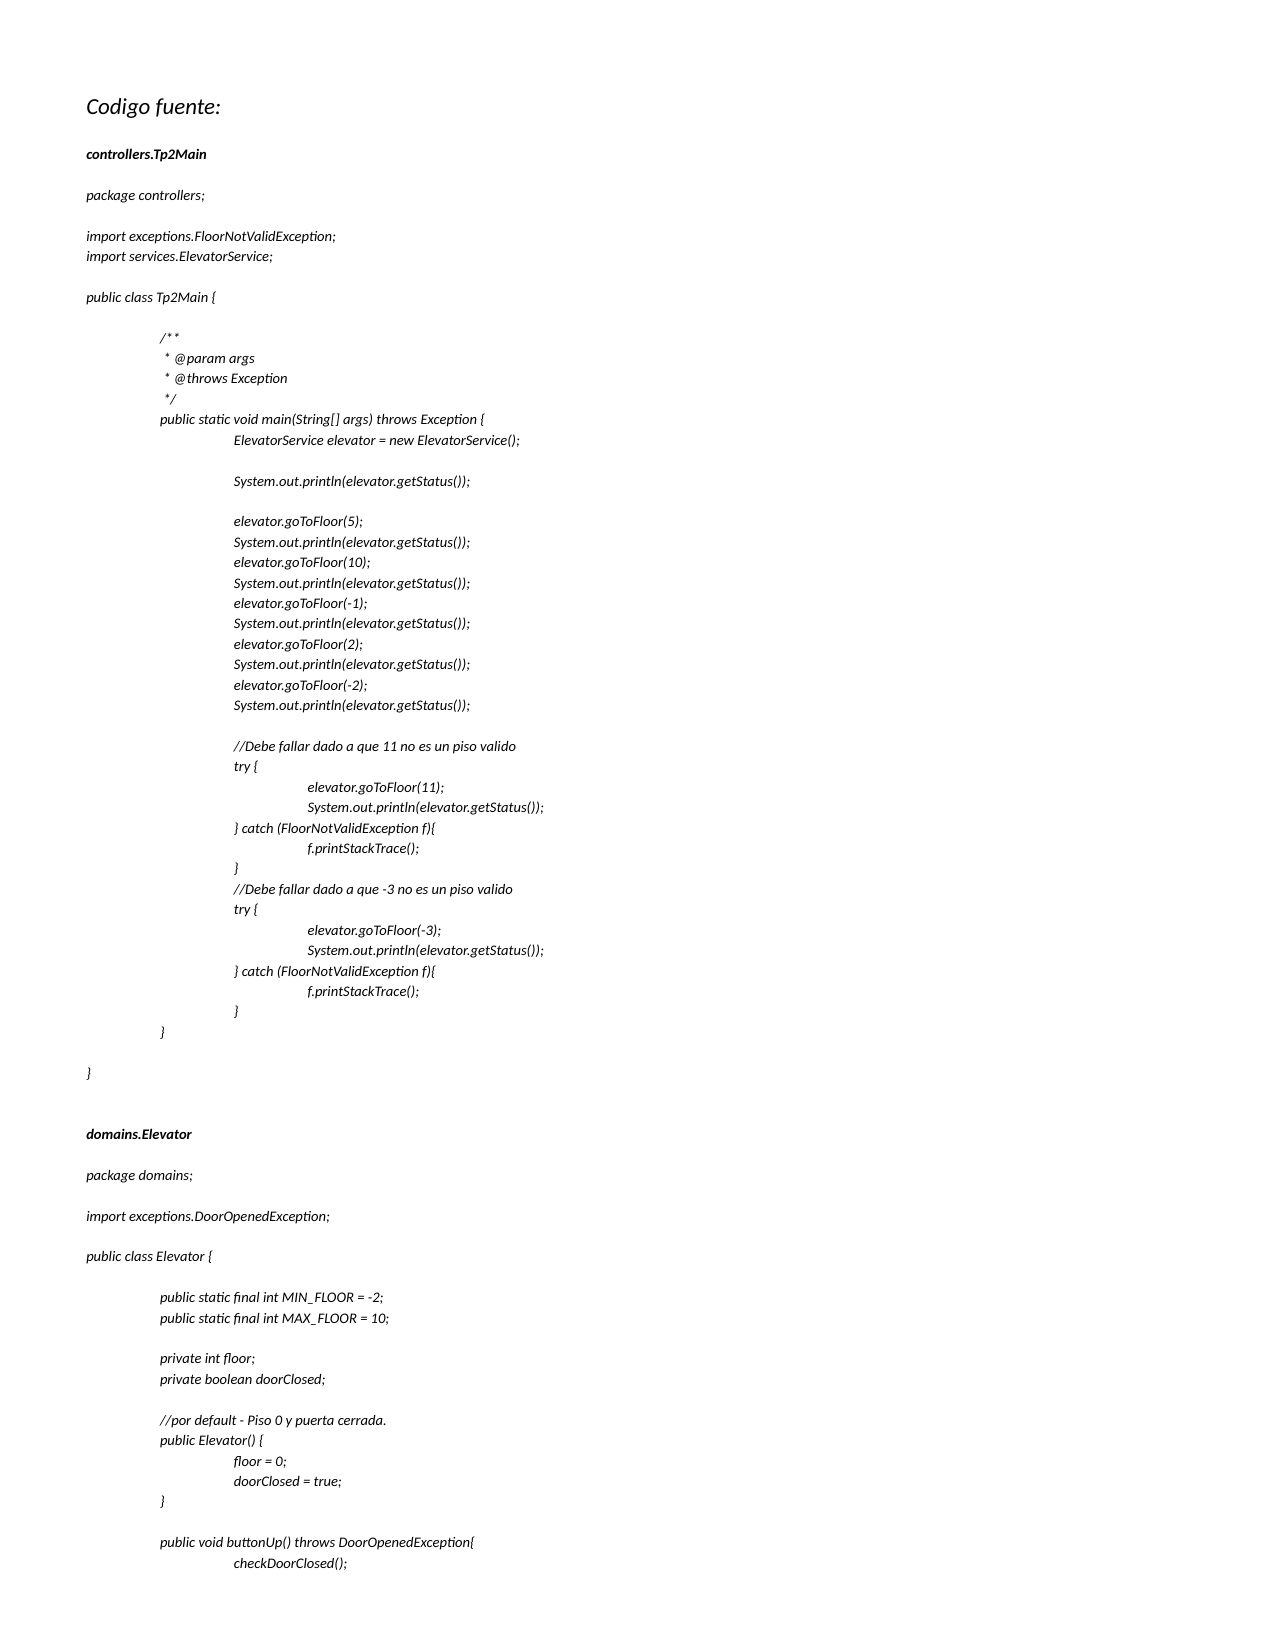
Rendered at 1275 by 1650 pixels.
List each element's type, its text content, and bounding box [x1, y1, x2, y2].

text System.out.println(elevator.getStatus()); [86, 696, 1201, 714]
text System.out.println(elevator.getStatus()); [86, 533, 1201, 551]
text import exceptions.DoorOpenedException; [86, 1207, 1201, 1225]
text public void buttonUp() throws DoorOpenedException{ [86, 1533, 1201, 1551]
text package controllers; [86, 186, 1201, 204]
text * @param args [86, 349, 1201, 367]
text public Elevator() { [86, 1431, 1201, 1449]
text } [86, 1493, 1201, 1511]
text import exceptions.FloorNotValidException; [86, 227, 1201, 245]
text System.out.println(elevator.getStatus()); [86, 798, 1201, 816]
text } catch (FloorNotValidException f){ [86, 819, 1201, 837]
text System.out.println(elevator.getStatus()); [86, 472, 1201, 490]
text checkDoorClosed(); [86, 1554, 1201, 1572]
text } [86, 1064, 1201, 1082]
text //Debe fallar dado a que -3 no es un piso valido [86, 880, 1201, 898]
text try { [86, 758, 1201, 776]
text public static void main(String[] args) throws Exception { [86, 411, 1201, 428]
text * @throws Exception [86, 370, 1201, 388]
text elevator.goToFloor(5); [86, 513, 1201, 531]
text ElevatorService elevator = new ElevatorService(); [86, 431, 1201, 449]
text System.out.println(elevator.getStatus()); [86, 615, 1201, 633]
text f.printStackTrace(); [86, 982, 1201, 1000]
text public static final int MAX_FLOOR = 10; [86, 1309, 1201, 1327]
text controllers.Tp2Main [86, 145, 1201, 163]
text elevator.goToFloor(-3); [86, 921, 1201, 939]
text floor = 0; [86, 1452, 1201, 1470]
text Codigo fuente: [86, 92, 1201, 120]
text elevator.goToFloor(11); [86, 778, 1201, 796]
text f.printStackTrace(); [86, 839, 1201, 857]
text package domains; [86, 1166, 1201, 1184]
text public static final int MIN_FLOOR = -2; [86, 1288, 1201, 1306]
text import services.ElevatorService; [86, 247, 1201, 265]
text System.out.println(elevator.getStatus()); [86, 656, 1201, 673]
text doorClosed = true; [86, 1472, 1201, 1490]
text public class Elevator { [86, 1248, 1201, 1266]
text //por default - Piso 0 y puerta cerrada. [86, 1411, 1201, 1429]
text elevator.goToFloor(2); [86, 635, 1201, 653]
text } [86, 1023, 1201, 1041]
text private boolean doorClosed; [86, 1370, 1201, 1388]
text */ [86, 390, 1201, 408]
text } catch (FloorNotValidException f){ [86, 962, 1201, 980]
text try { [86, 901, 1201, 918]
text private int floor; [86, 1350, 1201, 1368]
text public class Tp2Main { [86, 288, 1201, 306]
text } [86, 1003, 1201, 1021]
text /** [86, 329, 1201, 347]
text //Debe fallar dado a que 11 no es un piso valido [86, 737, 1201, 755]
text elevator.goToFloor(10); [86, 553, 1201, 571]
text } [86, 860, 1201, 878]
text elevator.goToFloor(-2); [86, 676, 1201, 694]
text elevator.goToFloor(-1); [86, 594, 1201, 612]
text System.out.println(elevator.getStatus()); [86, 574, 1201, 592]
text domains.Elevator [86, 1125, 1201, 1143]
text System.out.println(elevator.getStatus()); [86, 941, 1201, 959]
